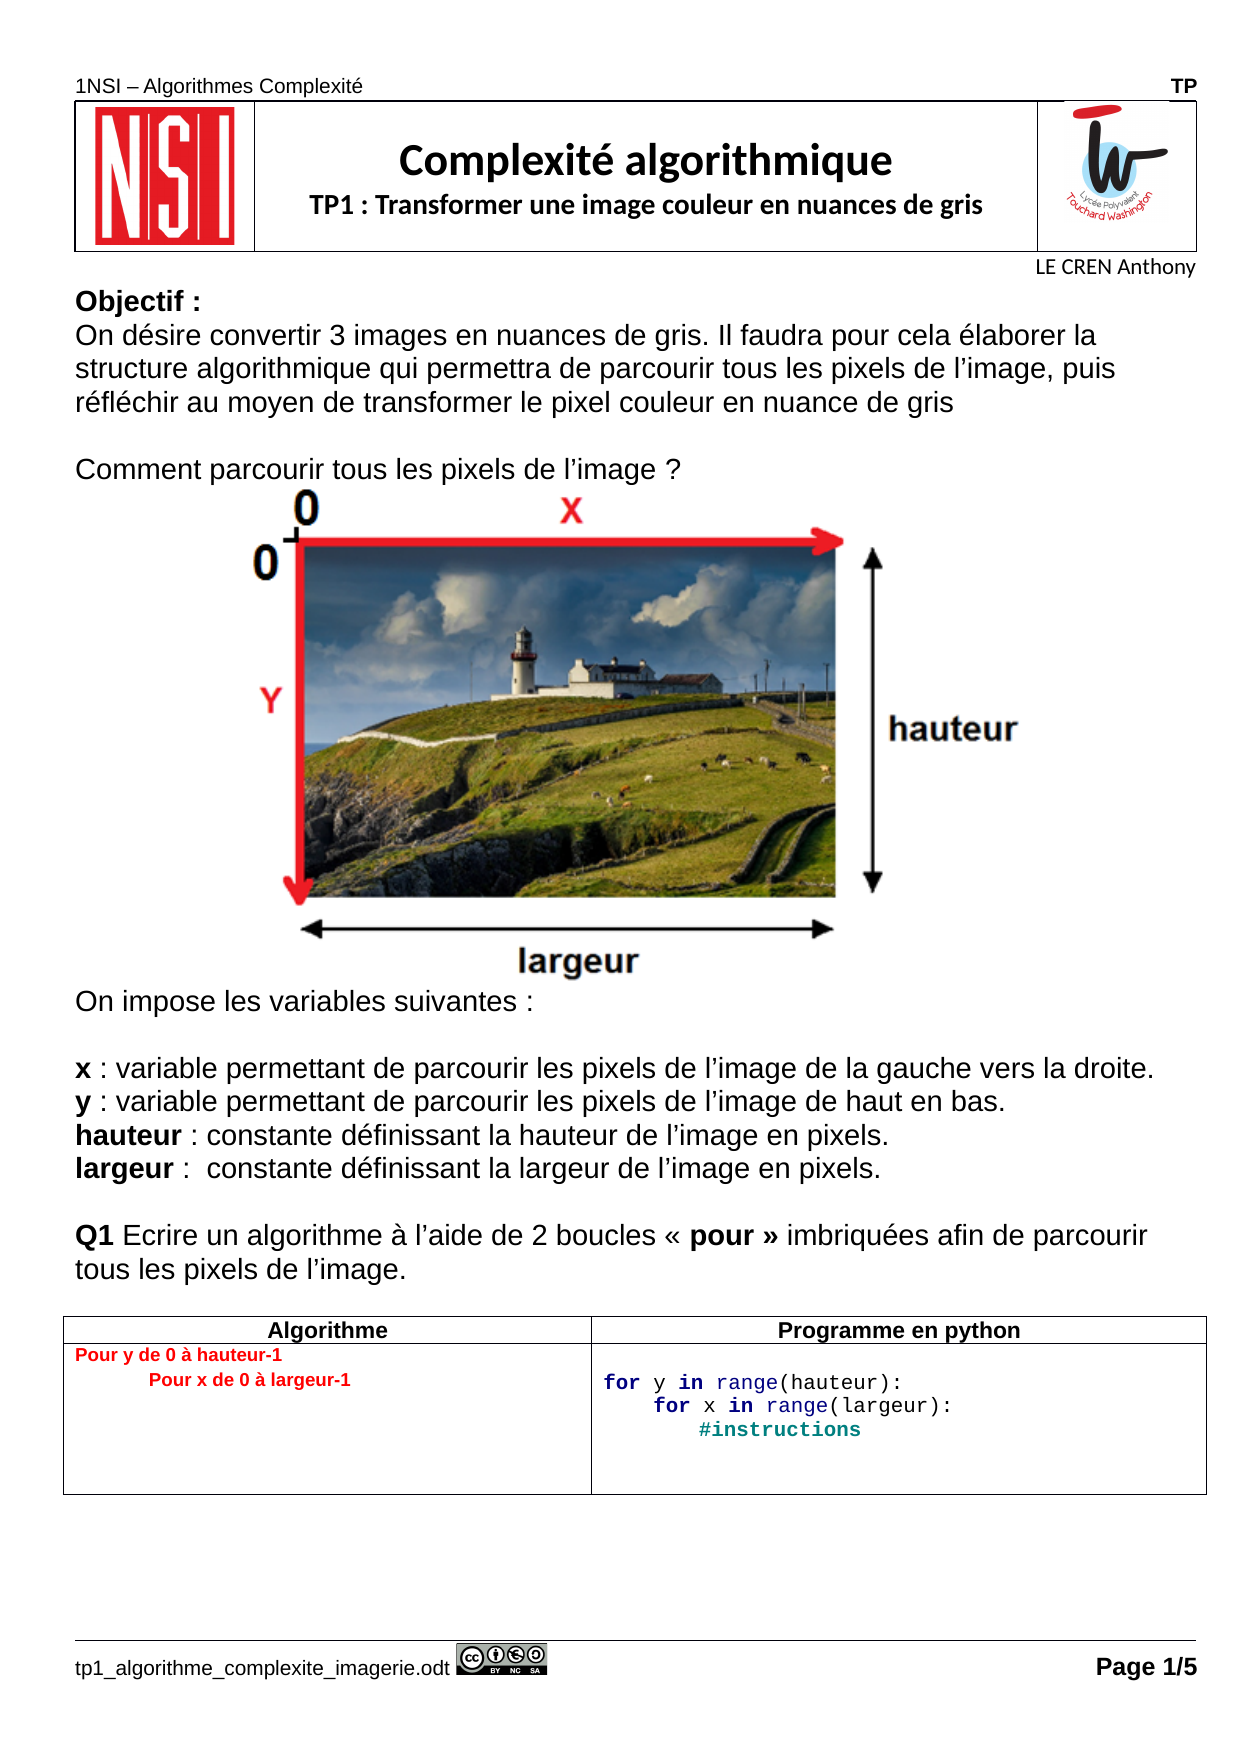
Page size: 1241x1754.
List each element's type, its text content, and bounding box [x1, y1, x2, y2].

text x : variable permettant de parcourir les pixels de l’image de la gauche vers la droite. [75, 1051, 1196, 1084]
text hauteur : constante définissant la hauteur de l’image en pixels. [75, 1118, 1196, 1151]
picture [1064, 101, 1170, 223]
table_cell for y in range(hauteur): for x in range(largeur): #instructions [1196, 1344, 1206, 1494]
table_header Algorithme [64, 1317, 591, 1343]
text Objectif : [75, 284, 1196, 317]
table_cell for y in range(hauteur): for x in range(largeur): #instructions [592, 1344, 603, 1494]
text On impose les variables suivantes : [75, 984, 1196, 1017]
picture [456, 1643, 548, 1675]
text largeur : constante définissant la largeur de l’image en pixels. [75, 1151, 1196, 1185]
text LE CREN Anthony [75, 252, 1196, 280]
table_header Programme en python [592, 1317, 1206, 1343]
table_header Complexité algorithmique TP1 : Transformer une image couleur en nuances de gris [255, 102, 1037, 251]
table_cell Pour y de 0 à hauteur-1 Pour x de 0 à largeur-1 [64, 1344, 591, 1494]
text y : variable permettant de parcourir les pixels de l’image de haut en bas. [75, 1084, 1196, 1118]
table_header [1038, 102, 1196, 251]
picture [249, 485, 1022, 984]
text Comment parcourir tous les pixels de l’image ? [75, 452, 1196, 485]
text On désire convertir 3 images en nuances de gris. Il faudra pour cela élaborer la structure algorithmique qui permettra de parcourir tous les pixels de l’image, puis réfléchir au moyen de transformer le pixel couleur en nuance de gris [75, 317, 1196, 418]
text Q1 Ecrire un algorithme à l’aide de 2 boucles « pour » imbriquées afin de parcourir tous les pixels de l’image. [75, 1218, 1196, 1286]
table_header [76, 102, 254, 251]
